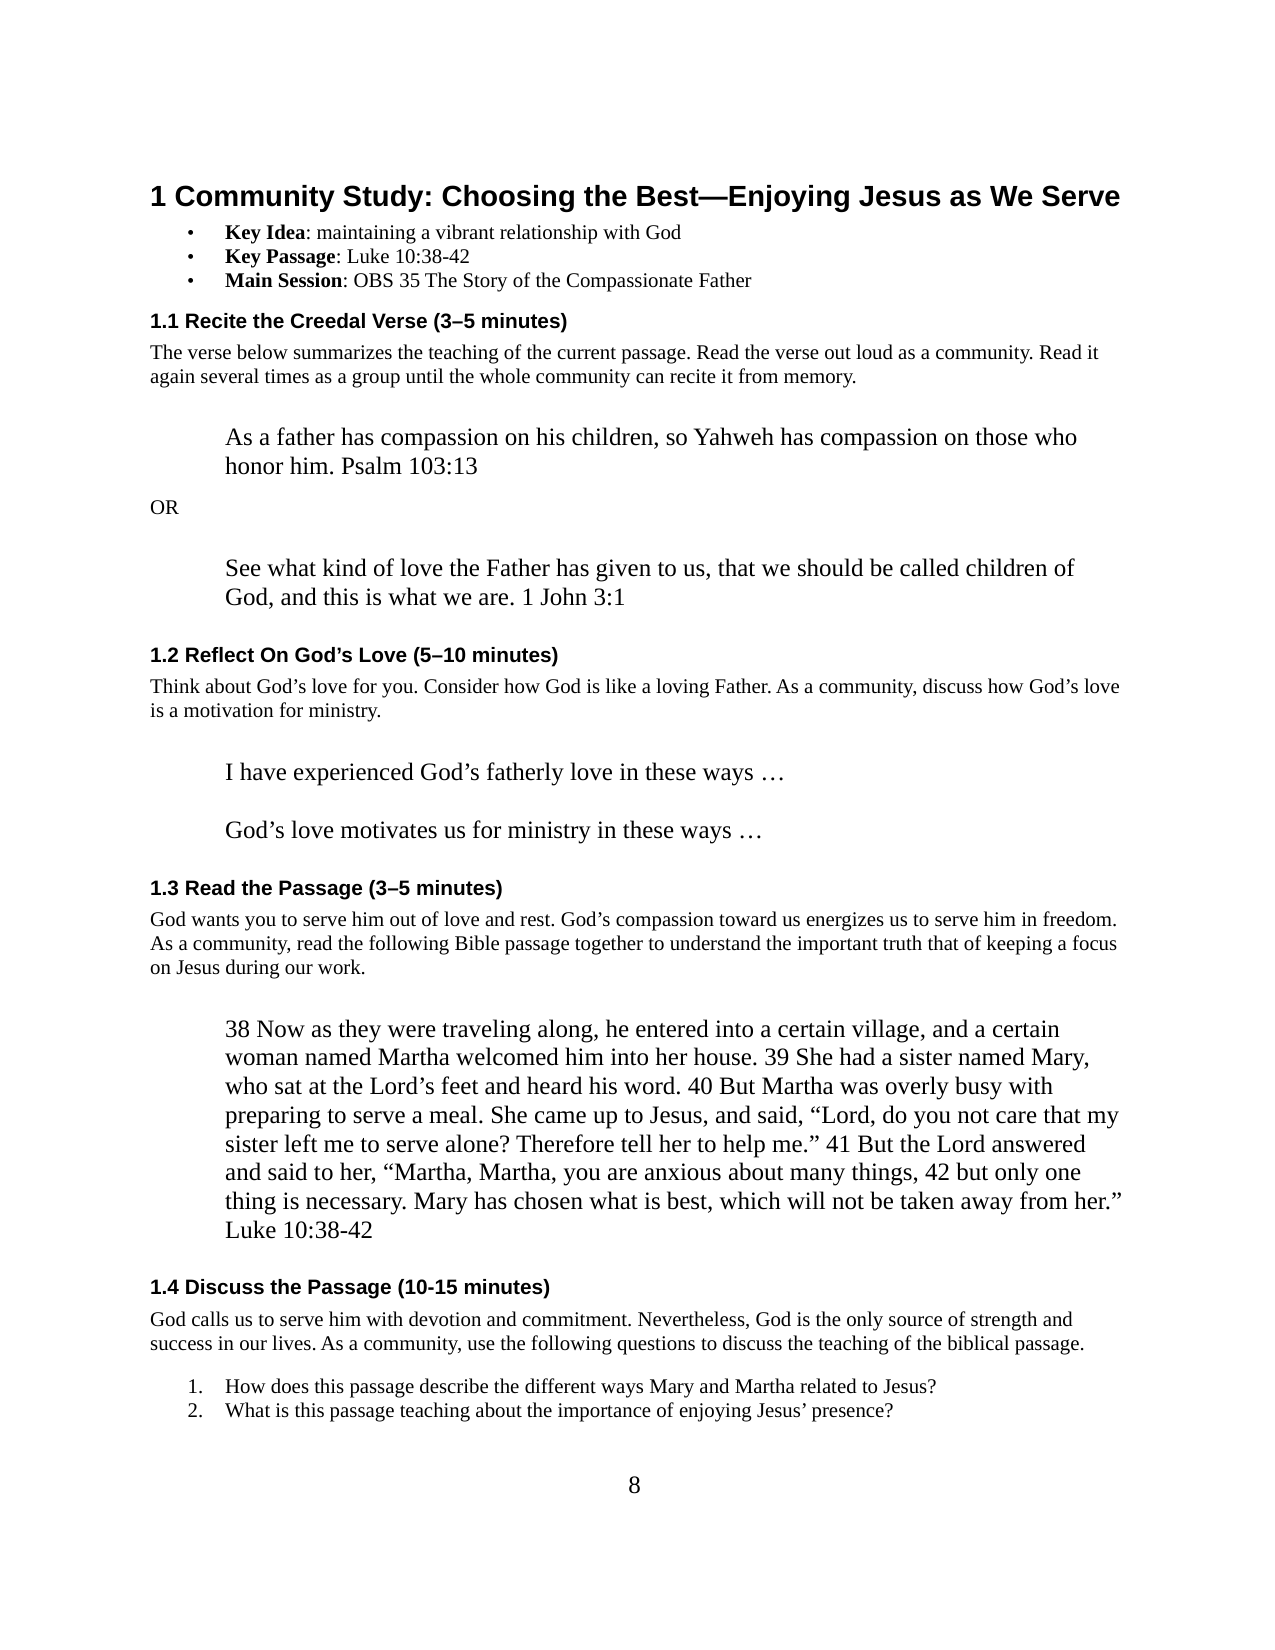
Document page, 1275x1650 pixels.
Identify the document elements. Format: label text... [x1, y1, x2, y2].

subtitle 1.3 Read the Passage (3–5 minutes) [150, 876, 1125, 899]
text God wants you to serve him out of love and rest. God’s compassion toward us energizes us to serve him in freedom. As a community, read the following Bible passage together to understand the important truth that of keeping a focus on Jesus during our work. [150, 907, 1125, 979]
list How does this passage describe the different ways Mary and Martha related to Jesus? [187, 1374, 1125, 1398]
text OR [150, 495, 1125, 519]
subtitle 1.4 Discuss the Passage (10-15 minutes) [150, 1275, 1125, 1299]
text God’s love motivates us for ministry in these ways … [225, 815, 1125, 844]
list What is this passage teaching about the importance of enjoying Jesus’ presence? [187, 1398, 1125, 1422]
subtitle 1 Community Study: Choosing the Best—Enjoying Jesus as We Serve [150, 179, 1125, 212]
text I have experienced God’s fatherly love in these ways … [225, 757, 1125, 785]
text God calls us to serve him with devotion and commitment. Nevertheless, God is the only source of strength and success in our lives. As a community, use the following questions to discuss the teaching of the biblical passage. [150, 1307, 1125, 1355]
text As a father has compassion on his children, so Yahweh has compassion on those who honor him. Psalm 103:13 [225, 422, 1125, 480]
text Think about God’s love for you. Consider how God is like a loving Father. As a community, discuss how God’s love is a motivation for ministry. [150, 674, 1125, 722]
list Main Session: OBS 35 The Story of the Compassionate Father [187, 268, 1125, 292]
text The verse below summarizes the teaching of the current passage. Read the verse out loud as a community. Read it again several times as a group until the whole community can recite it from memory. [150, 340, 1125, 388]
list Key Passage: Luke 10:38-42 [187, 244, 1125, 268]
subtitle 1.2 Reflect On God’s Love (5–10 minutes) [150, 642, 1125, 666]
text 38 Now as they were traveling along, he entered into a certain village, and a certain woman named Martha welcomed him into her house. 39 She had a sister named Mary, who sat at the Lord’s feet and heard his word. 40 But Martha was overly busy with preparing to serve a meal. She came up to Jesus, and said, “Lord, do you not care that my sister left me to serve alone? Therefore tell her to help me.” 41 But the Lord answered and said to her, “Martha, Martha, you are anxious about many things, 42 but only one thing is necessary. Mary has chosen what is best, which will not be taken away from her.” Luke 10:38-42 [225, 1014, 1125, 1244]
subtitle 1.1 Recite the Creedal Verse (3–5 minutes) [150, 308, 1125, 332]
text See what kind of love the Father has given to us, that we should be called children of God, and this is what we are. 1 John 3:1 [225, 553, 1125, 611]
list Key Idea: maintaining a vibrant relationship with God [187, 220, 1125, 244]
